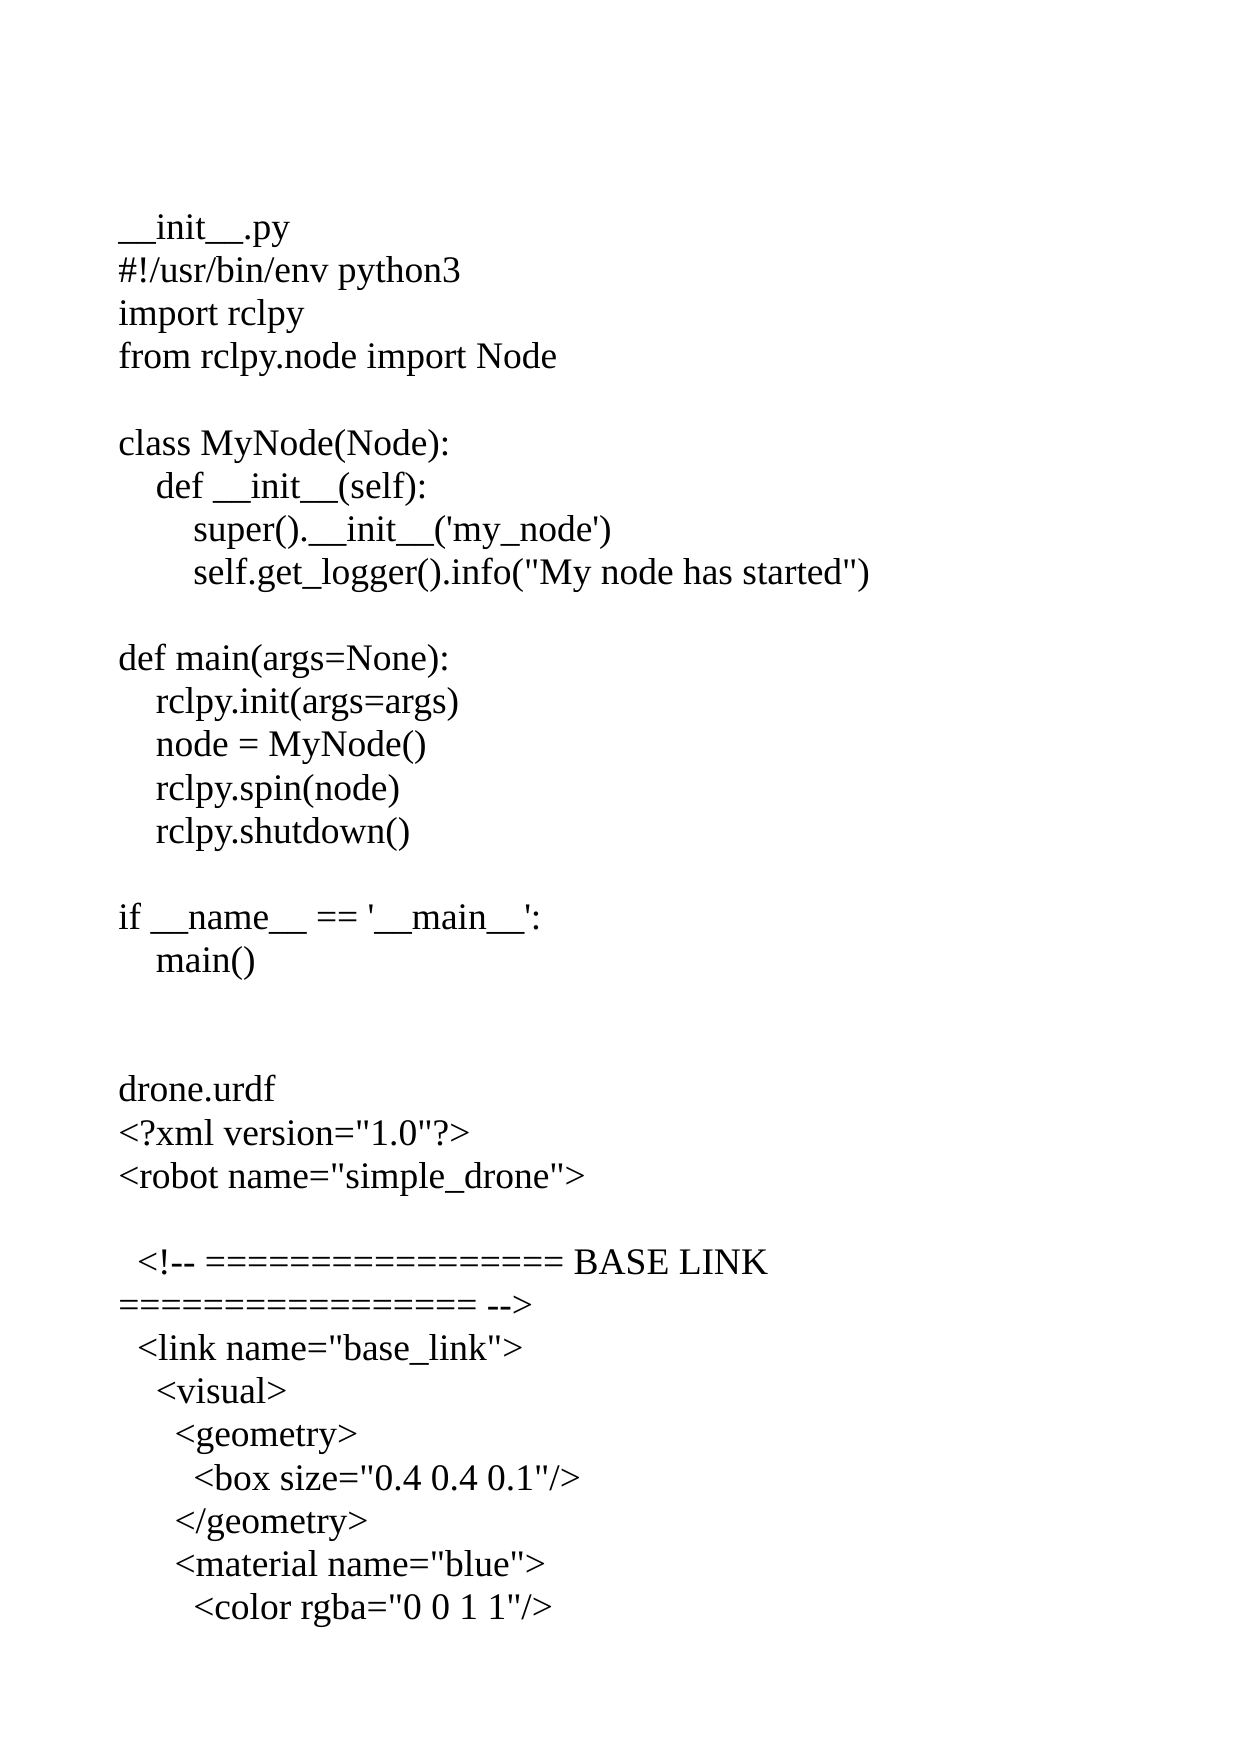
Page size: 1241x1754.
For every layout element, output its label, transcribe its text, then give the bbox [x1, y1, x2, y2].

text import rclpy [118, 291, 1122, 334]
text super().__init__('my_node') [118, 506, 1122, 549]
text <!-- ================= BASE LINK ================= --> [118, 1239, 1122, 1326]
text <link name="base_link"> [118, 1326, 1122, 1369]
text <box size="0.4 0.4 0.1"/> [118, 1455, 1122, 1498]
text node = MyNode() [118, 722, 1122, 765]
text <material name="blue"> [118, 1541, 1122, 1584]
text __init__.py [118, 204, 1122, 247]
text main() [118, 937, 1122, 981]
text rclpy.shutdown() [118, 808, 1122, 851]
text from rclpy.node import Node [118, 334, 1122, 377]
text <color rgba="0 0 1 1"/> [118, 1584, 1122, 1627]
text <visual> [118, 1369, 1122, 1412]
text if __name__ == '__main__': [118, 894, 1122, 937]
text def __init__(self): [118, 463, 1122, 506]
text class MyNode(Node): [118, 420, 1122, 463]
text drone.urdf [118, 1067, 1122, 1110]
text rclpy.spin(node) [118, 765, 1122, 808]
text <geometry> [118, 1412, 1122, 1455]
text def main(args=None): [118, 636, 1122, 679]
text #!/usr/bin/env python3 [118, 247, 1122, 291]
text <?xml version="1.0"?> [118, 1110, 1122, 1153]
text </geometry> [118, 1498, 1122, 1541]
text rclpy.init(args=args) [118, 679, 1122, 722]
text <robot name="simple_drone"> [118, 1153, 1122, 1196]
text self.get_logger().info("My node has started") [118, 549, 1122, 592]
